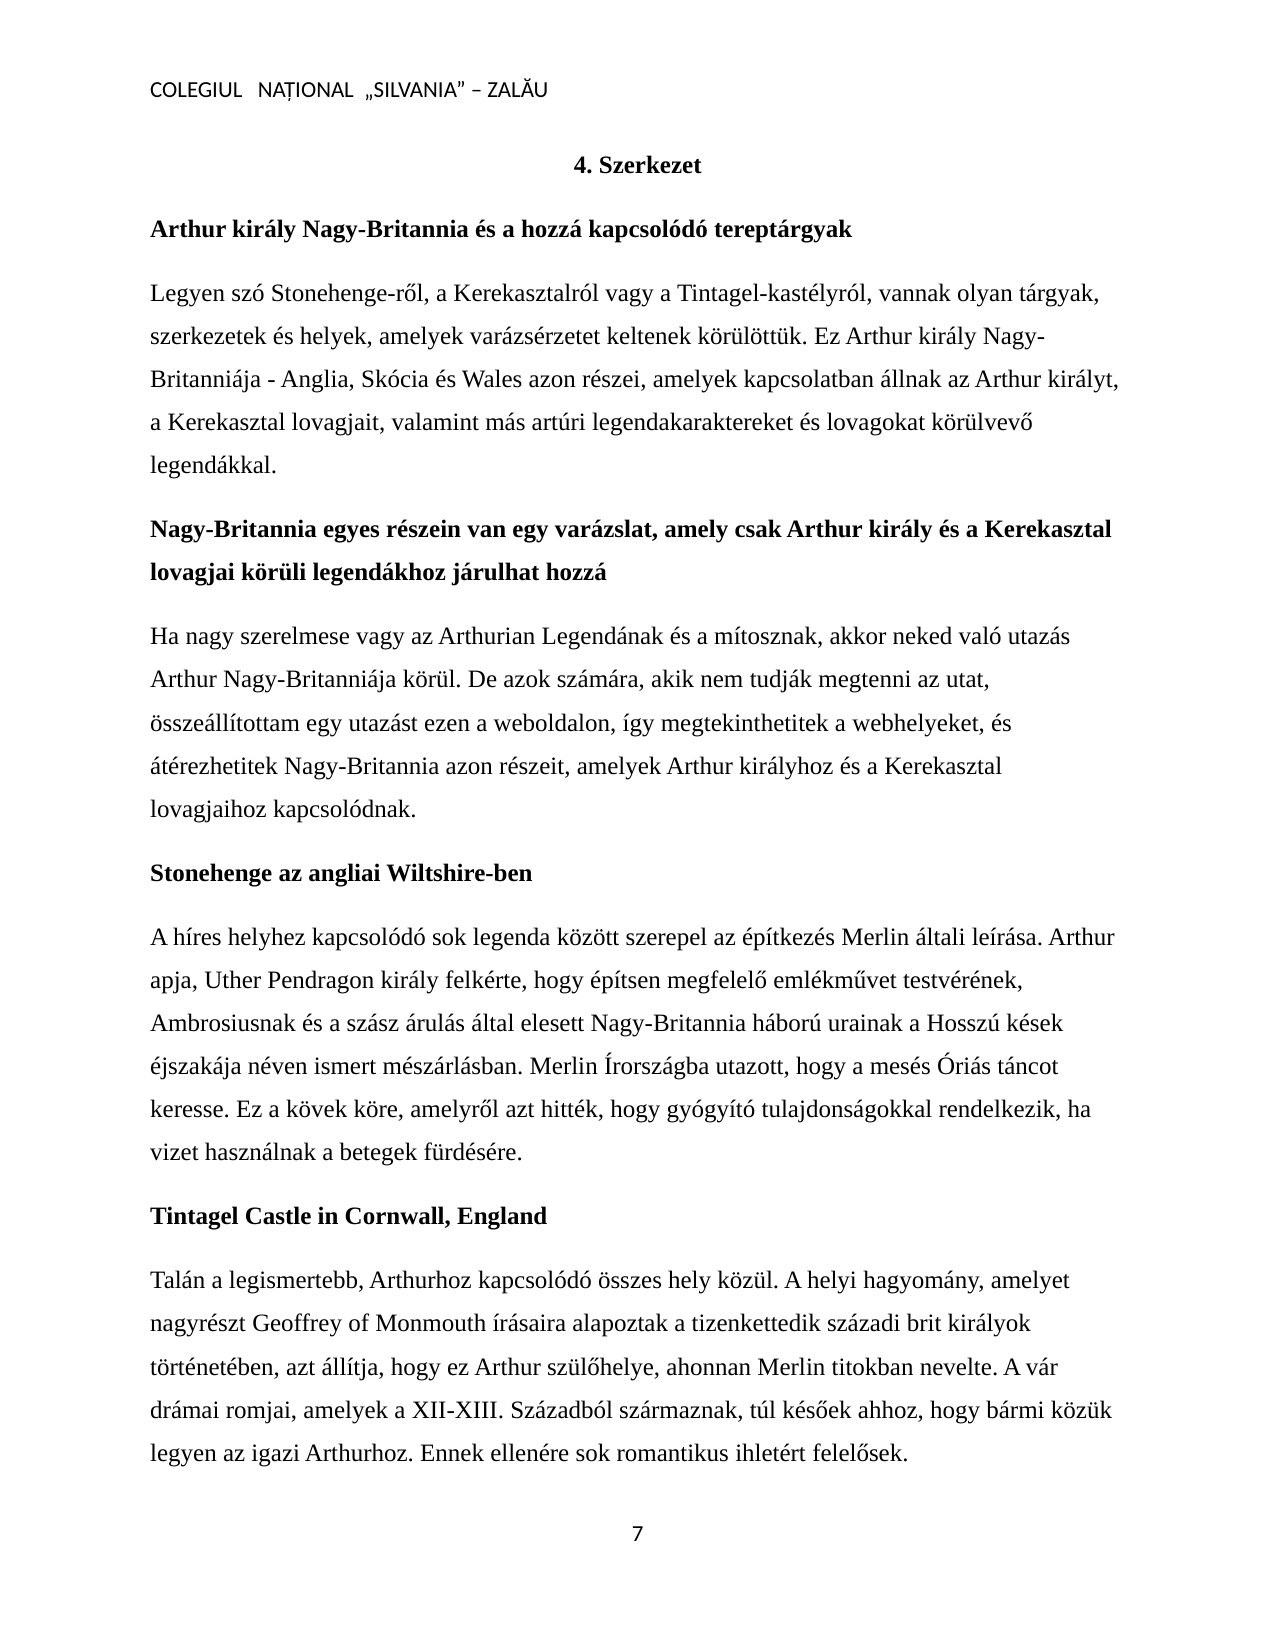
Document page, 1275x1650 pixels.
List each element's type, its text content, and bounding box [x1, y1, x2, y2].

text Ha nagy szerelmese vagy az Arthurian Legendának és a mítosznak, akkor neked való utazás Arthur Nagy-Britanniája körül. De azok számára, akik nem tudják megtenni az utat, összeállítottam egy utazást ezen a weboldalon, így megtekinthetitek a webhelyeket, és átérezhetitek Nagy-Britannia azon részeit, amelyek Arthur királyhoz és a Kerekasztal lovagjaihoz kapcsolódnak. [150, 621, 1125, 823]
text Tintagel Castle in Cornwall, England [150, 1201, 1125, 1230]
text Stonehenge az angliai Wiltshire-ben [150, 858, 1125, 887]
text Nagy-Britannia egyes részein van egy varázslat, amely csak Arthur király és a Kerekasztal lovagjai körüli legendákhoz járulhat hozzá [150, 514, 1125, 586]
text Arthur király Nagy-Britannia és a hozzá kapcsolódó tereptárgyak [150, 214, 1125, 243]
text Legyen szó Stonehenge-ről, a Kerekasztalról vagy a Tintagel-kastélyról, vannak olyan tárgyak, szerkezetek és helyek, amelyek varázsérzetet keltenek körülöttük. Ez Arthur király Nagy-Britanniája - Anglia, Skócia és Wales azon részei, amelyek kapcsolatban állnak az Arthur királyt, a Kerekasztal lovagjait, valamint más artúri legendakaraktereket és lovagokat körülvevő legendákkal. [150, 278, 1125, 479]
text Talán a legismertebb, Arthurhoz kapcsolódó összes hely közül. A helyi hagyomány, amelyet nagyrészt Geoffrey of Monmouth írásaira alapoztak a tizenkettedik századi brit királyok történetében, azt állítja, hogy ez Arthur szülőhelye, ahonnan Merlin titokban nevelte. A vár drámai romjai, amelyek a XII-XIII. Századból származnak, túl későek ahhoz, hogy bármi közük legyen az igazi Arthurhoz. Ennek ellenére sok romantikus ihletért felelősek. [150, 1265, 1125, 1467]
text 4. Szerkezet [150, 150, 1125, 179]
text A híres helyhez kapcsolódó sok legenda között szerepel az építkezés Merlin általi leírása. Arthur apja, Uther Pendragon király felkérte, hogy építsen megfelelő emlékművet testvérének, Ambrosiusnak és a szász árulás által elesett Nagy-Britannia háború urainak a Hosszú kések éjszakája néven ismert mészárlásban. Merlin Írországba utazott, hogy a mesés Óriás táncot keresse. Ez a kövek köre, amelyről azt hitték, hogy gyógyító tulajdonságokkal rendelkezik, ha vizet használnak a betegek fürdésére. [150, 922, 1125, 1166]
